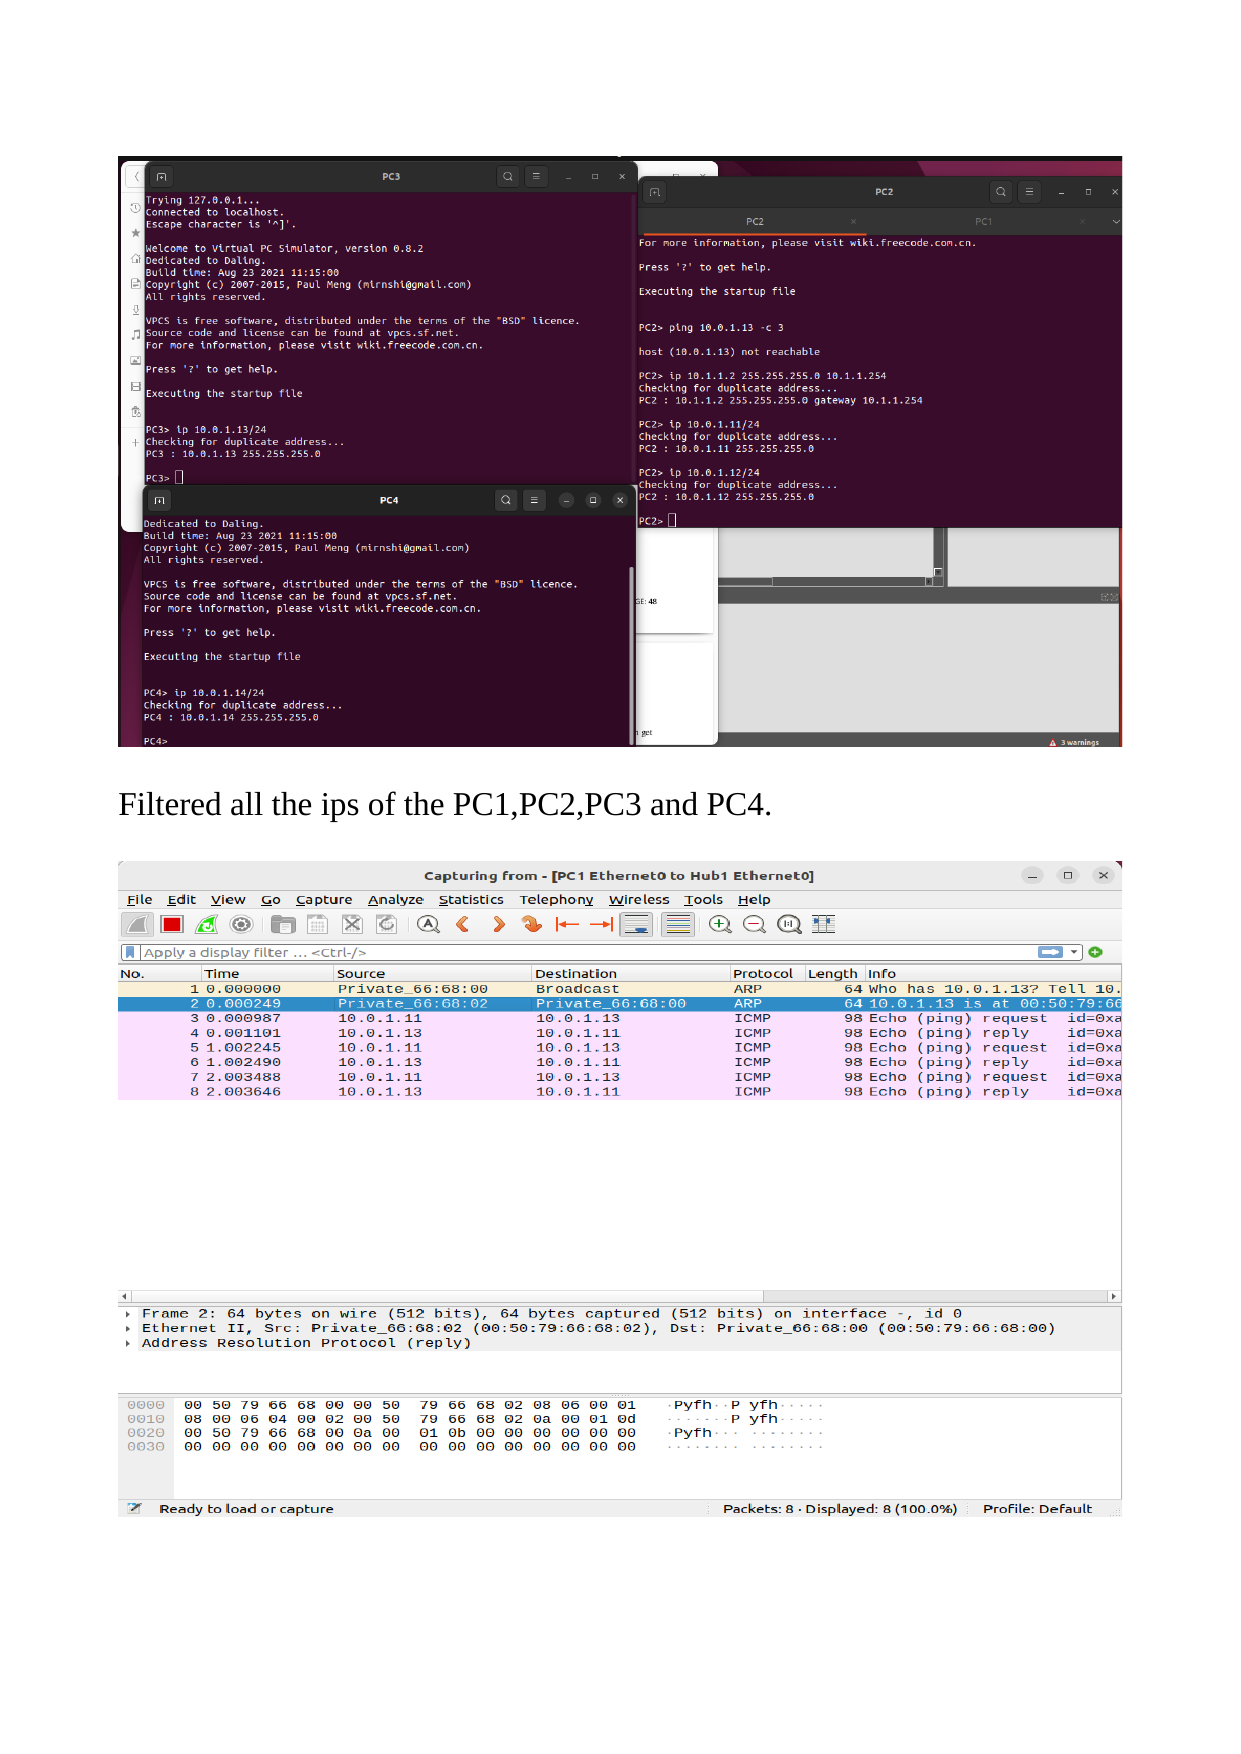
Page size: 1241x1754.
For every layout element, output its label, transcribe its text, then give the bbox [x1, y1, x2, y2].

picture [118, 156, 1123, 747]
text Filtered all the ips of the PC1,PC2,PC3 and PC4. [118, 784, 1122, 823]
picture [118, 861, 1123, 1517]
